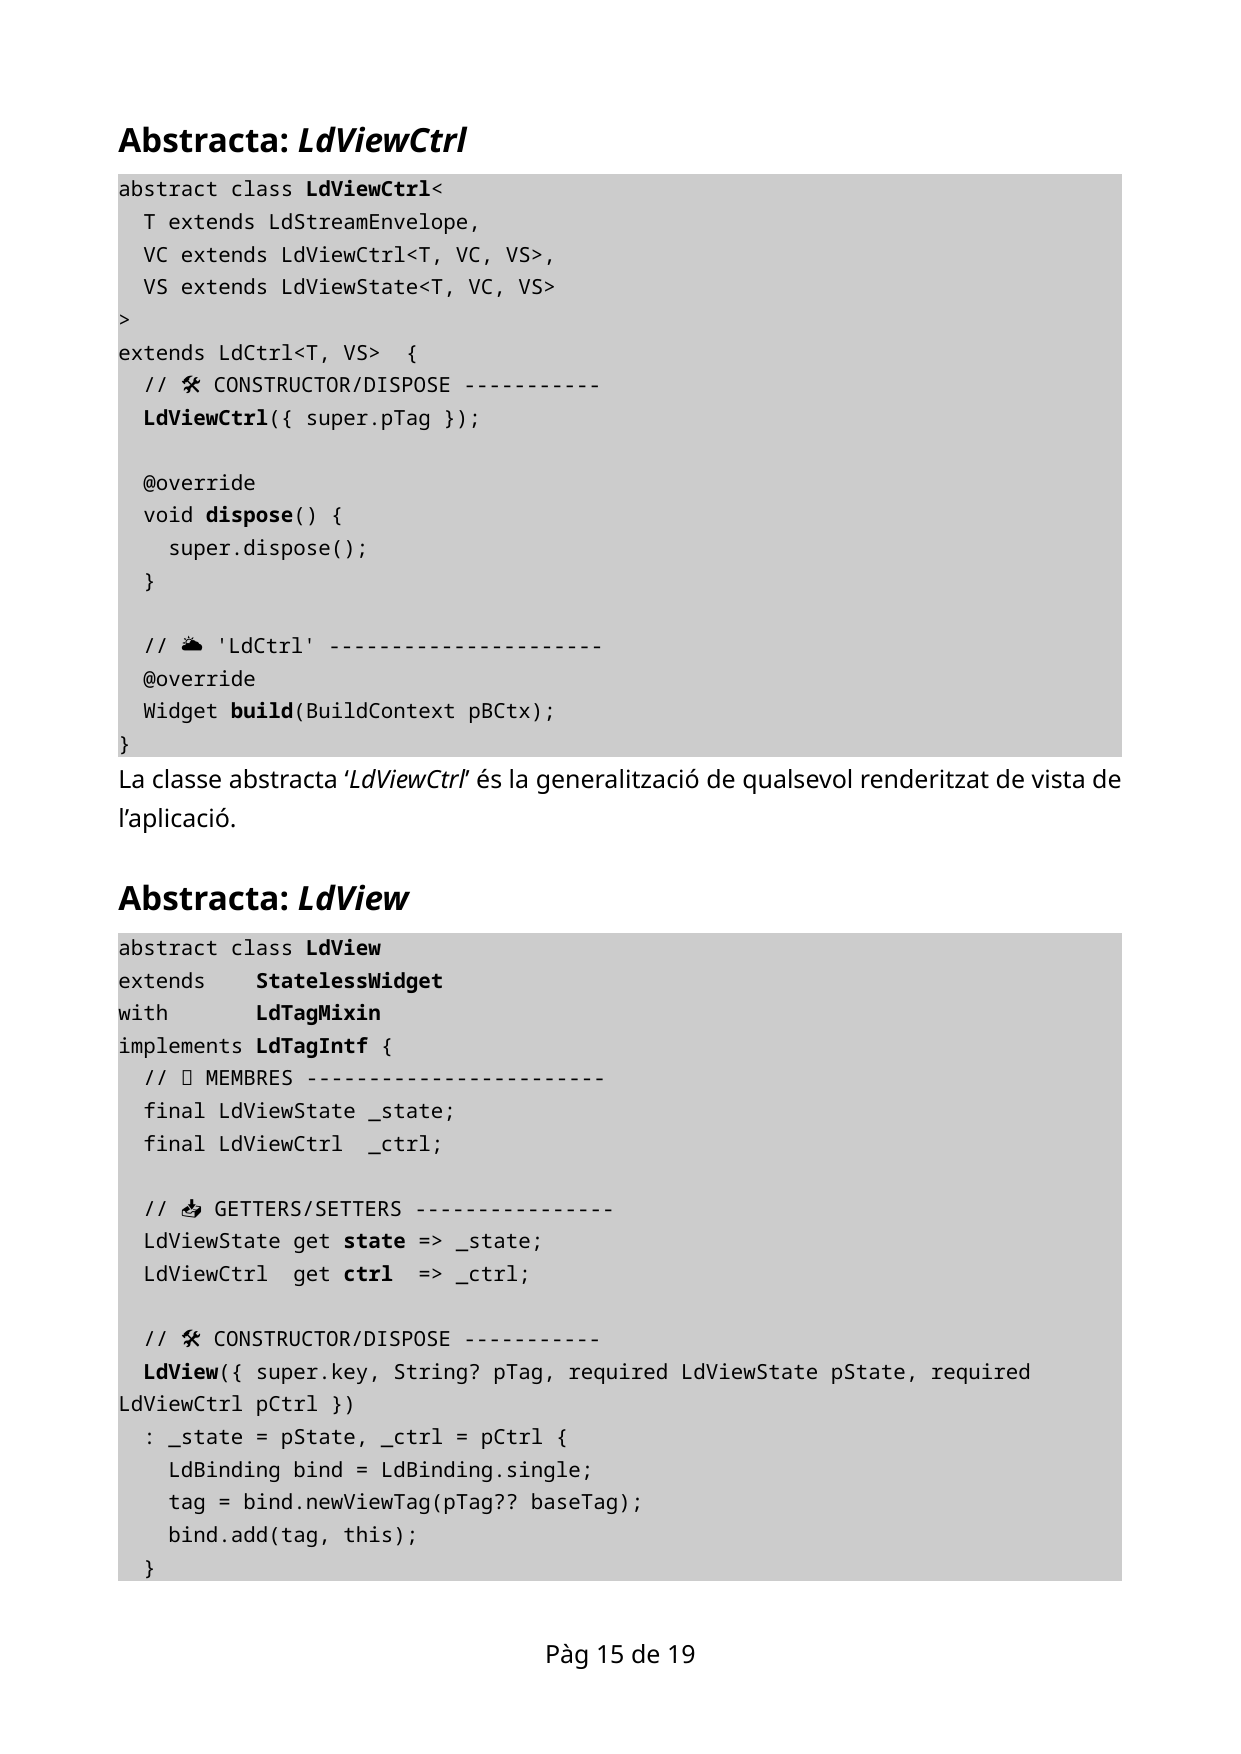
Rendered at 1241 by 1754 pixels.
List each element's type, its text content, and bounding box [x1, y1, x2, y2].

text > [118, 305, 1122, 333]
text // 🛠️ CONSTRUCTOR/DISPOSE ----------- [118, 1324, 1122, 1353]
text extends LdCtrl<T, VS> { [118, 338, 1122, 366]
text VS extends LdViewState<T, VC, VS> [118, 272, 1122, 301]
text // 🧩 MEMBRES ------------------------ [118, 1063, 1122, 1092]
text // 📥 GETTERS/SETTERS ---------------- [118, 1194, 1122, 1222]
text Widget build(BuildContext pBCtx); [118, 696, 1122, 725]
text VC extends LdViewCtrl<T, VC, VS>, [118, 240, 1122, 268]
text La classe abstracta ‘LdViewCtrl’ és la generalització de qualsevol renderitzat de vista de l’aplicació. [118, 761, 1122, 835]
text extends StatelessWidget [118, 966, 1122, 994]
text LdViewCtrl get ctrl => _ctrl; [118, 1259, 1122, 1288]
text LdViewCtrl({ super.pTag }); [118, 403, 1122, 431]
text tag = bind.newViewTag(pTag?? baseTag); [118, 1487, 1122, 1516]
text LdViewState get state => _state; [118, 1227, 1122, 1255]
subtitle Abstracta: LdView [118, 875, 1122, 921]
text } [118, 566, 1122, 594]
text : _state = pState, _ctrl = pCtrl { [118, 1422, 1122, 1451]
text LdView({ super.key, String? pTag, required LdViewState pState, required LdViewCtrl pCtrl }) [118, 1357, 1122, 1418]
text abstract class LdViewCtrl< [118, 174, 1122, 203]
text super.dispose(); [118, 533, 1122, 562]
text LdBinding bind = LdBinding.single; [118, 1455, 1122, 1483]
text final LdViewState _state; [118, 1096, 1122, 1124]
text T extends LdStreamEnvelope, [118, 207, 1122, 236]
text final LdViewCtrl _ctrl; [118, 1129, 1122, 1157]
text implements LdTagIntf { [118, 1031, 1122, 1059]
text with LdTagMixin [118, 998, 1122, 1027]
text @override [118, 664, 1122, 692]
text bind.add(tag, this); [118, 1520, 1122, 1548]
text // 🛠️ CONSTRUCTOR/DISPOSE ----------- [118, 370, 1122, 399]
text // 🌥️ 'LdCtrl' ---------------------- [118, 631, 1122, 659]
text } [118, 729, 1122, 757]
text @override [118, 468, 1122, 496]
text } [118, 1553, 1122, 1581]
text void dispose() { [118, 501, 1122, 529]
text abstract class LdView [118, 933, 1122, 962]
subtitle Abstracta: LdViewCtrl [118, 117, 1122, 162]
